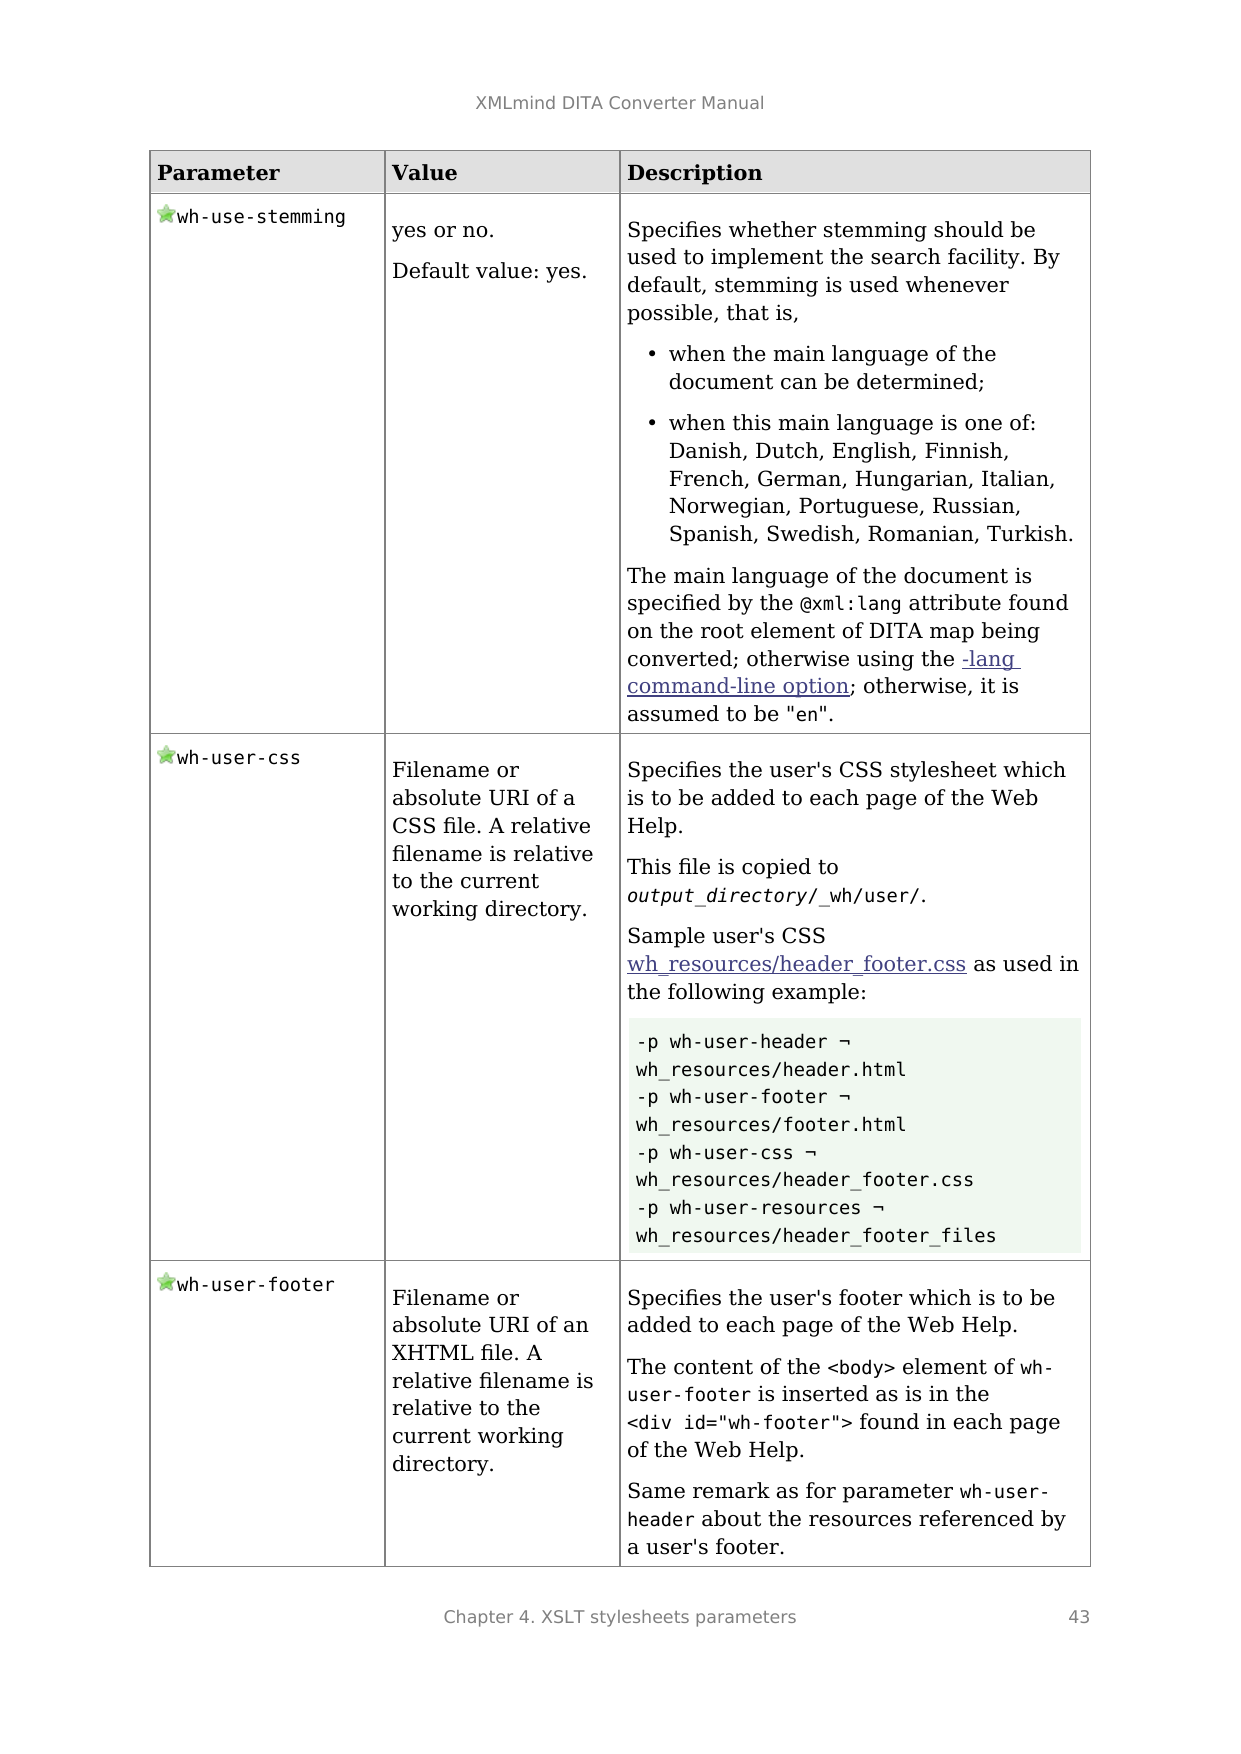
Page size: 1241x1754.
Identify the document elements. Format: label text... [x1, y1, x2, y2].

table_cell Specifies the user's CSS stylesheet which is to be added to each page of the Web Help. This file is copied to output_directory/_wh/user/. Sample user's CSS wh_resources/header_footer.css as used in the following example: -p wh-user-header ¬ wh_resources/header.html -p wh-user-footer ¬ wh_resources/footer.html -p wh-user-css ¬ wh_resources/header_footer.css -p wh-user-resources ¬ wh_resources/header_footer_files [621, 734, 1090, 1260]
picture [156, 1271, 177, 1292]
table_header Parameter [151, 151, 384, 192]
table_cell Specifies the user's footer which is to be added to each page of the Web Help. The content of the <body> element of wh-user-footer is inserted as is in the <div id="wh-footer"> found in each page of the Web Help. Same remark as for parameter wh-user-header about the resources referenced by a user's footer. [621, 1261, 1090, 1566]
table_cell Specifies whether stemming should be used to implement the search facility. By default, stemming is used whenever possible, that is, when the main language of the document can be determined; when this main language is one of: Danish, Dutch, English, Finnish, French, German, Hungarian, Italian, Norwegian, Portuguese, Russian, Spanish, Swedish, Romanian, Turkish. The main language of the document is specified by the @xml:lang attribute found on the root element of DITA map being converted; otherwise using the -lang command-line option; otherwise, it is assumed to be "en". [621, 194, 1090, 733]
picture [156, 744, 177, 765]
table_cell wh-user-css [151, 734, 384, 1260]
picture [156, 203, 177, 224]
table_cell wh-use-stemming [151, 194, 384, 733]
table_cell Filename or absolute URI of a CSS file. A relative filename is relative to the current working directory. [386, 734, 619, 1260]
table_cell wh-user-footer [151, 1261, 384, 1566]
table_cell yes or no. Default value: yes. [386, 194, 619, 733]
table_header Description [621, 151, 1090, 192]
table_cell Filename or absolute URI of an XHTML file. A relative filename is relative to the current working directory. [386, 1261, 619, 1566]
table_header Value [386, 151, 619, 192]
